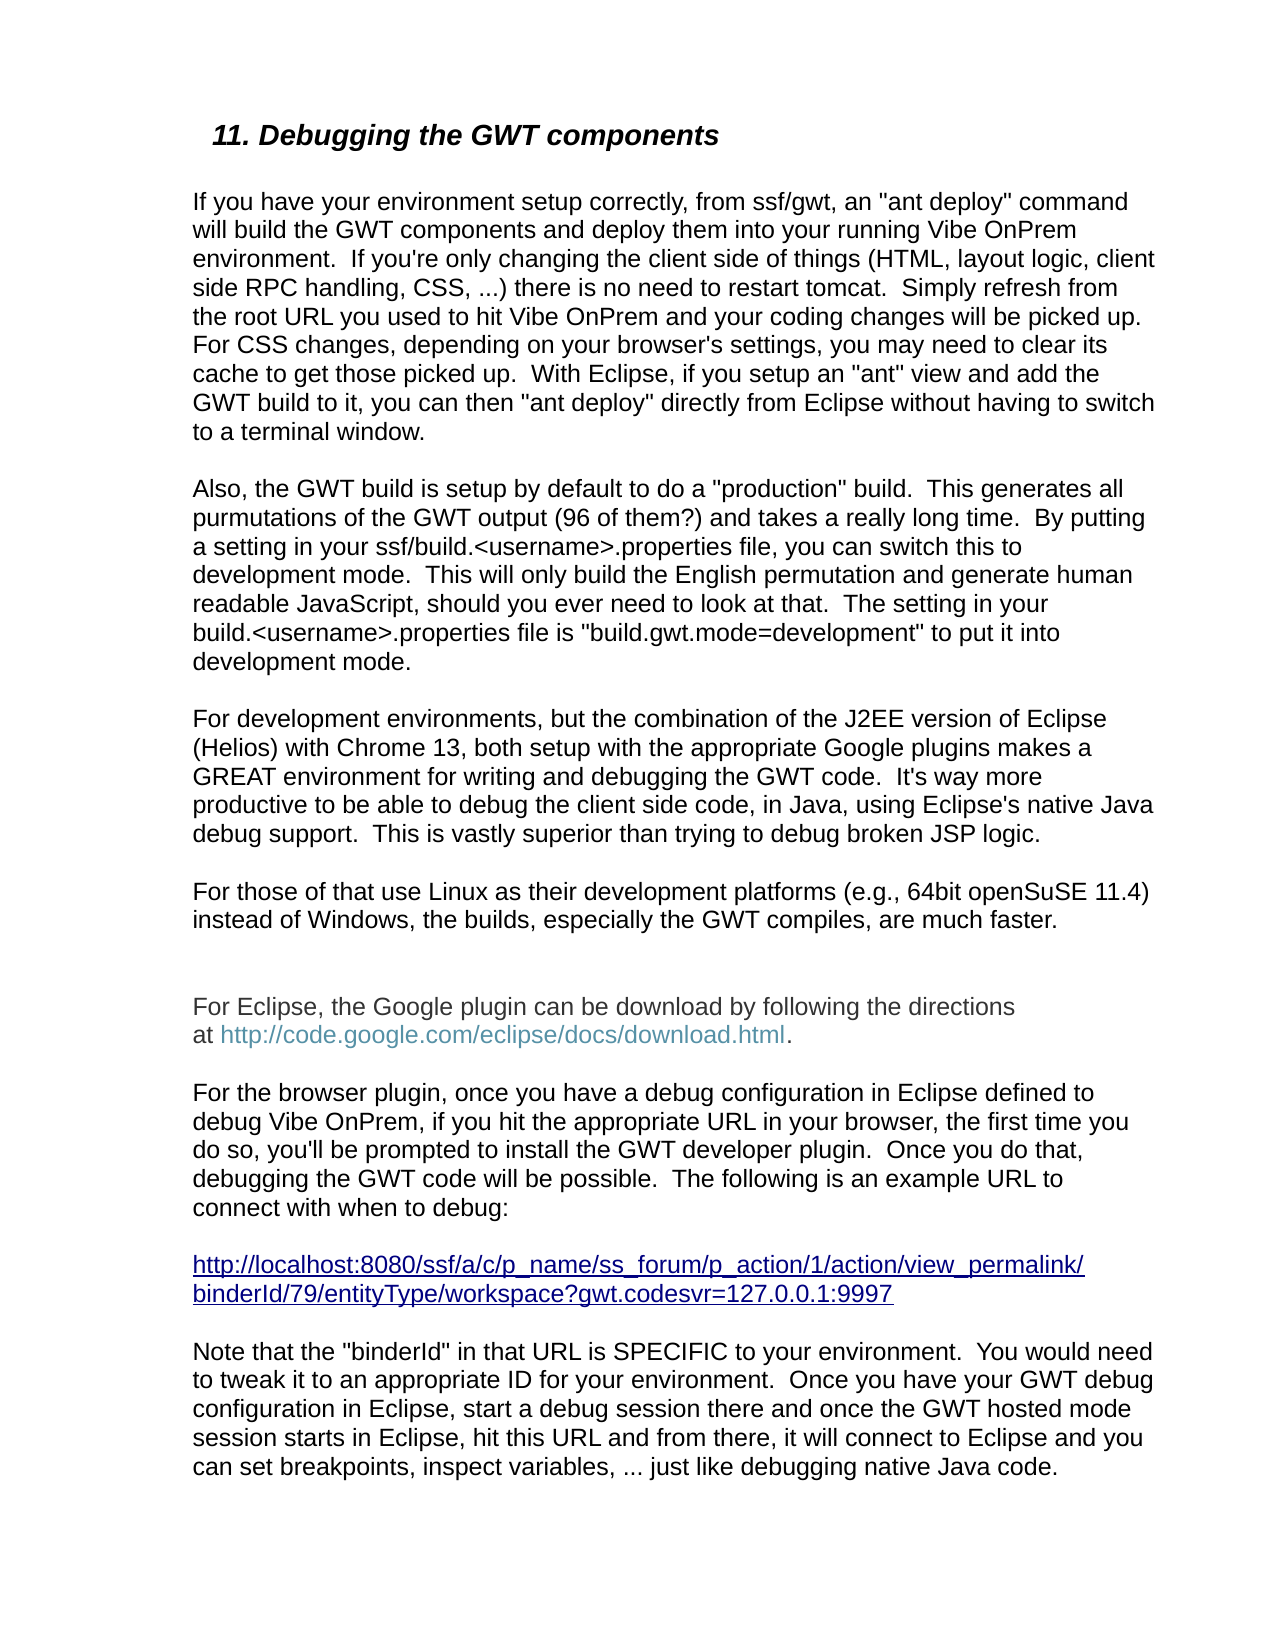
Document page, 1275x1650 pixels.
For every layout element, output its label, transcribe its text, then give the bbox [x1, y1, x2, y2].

text Note that the "binderId" in that URL is SPECIFIC to your environment. You would need to tweak it to an appropriate ID for your environment. Once you have your GWT debug configuration in Eclipse, start a debug session there and once the GWT hosted mode session starts in Eclipse, hit this URL and from there, it will connect to Eclipse and you can set breakpoints, inspect variables, ... just like debugging native Java code. [192, 1337, 1157, 1480]
text Also, the GWT build is setup by default to do a "production" build. This generates all purmutations of the GWT output (96 of them?) and takes a really long time. By putting a setting in your ssf/build.<username>.properties file, you can switch this to development mode. This will only build the English permutation and generate human readable JavaScript, should you ever need to look at that. The setting in your build.<username>.properties file is "build.gwt.mode=development" to put it into development mode. [192, 474, 1157, 675]
text If you have your environment setup correctly, from ssf/gwt, an "ant deploy" command will build the GWT components and deploy them into your running Vibe OnPrem environment. If you're only changing the client side of things (HTML, layout logic, client side RPC handling, CSS, ...) there is no need to restart tomcat. Simply refresh from the root URL you used to hit Vibe OnPrem and your coding changes will be picked up. For CSS changes, depending on your browser's settings, you may need to clear its cache to get those picked up. With Eclipse, if you setup an "ant" view and add the GWT build to it, you can then "ant deploy" directly from Eclipse without having to switch to a terminal window. [192, 187, 1157, 445]
text http://localhost:8080/ssf/a/c/p_name/ss_forum/p_action/1/action/view_permalink/binderId/79/entityType/workspace?gwt.codesvr=127.0.0.1:9997 [192, 1250, 1157, 1308]
text For development environments, but the combination of the J2EE version of Eclipse (Helios) with Chrome 13, both setup with the appropriate Google plugins makes a GREAT environment for writing and debugging the GWT code. It's way more productive to be able to debug the client side code, in Java, using Eclipse's native Java debug support. This is vastly superior than trying to debug broken JSP logic. [192, 704, 1157, 848]
text For the browser plugin, once you have a debug configuration in Eclipse defined to debug Vibe OnPrem, if you hit the appropriate URL in your browser, the first time you do so, you'll be prompted to install the GWT developer plugin. Once you do that, debugging the GWT code will be possible. The following is an example URL to connect with when to debug: [192, 1078, 1157, 1222]
subtitle Debugging the GWT components [212, 118, 1157, 152]
text For those of that use Linux as their development platforms (e.g., 64bit openSuSE 11.4) instead of Windows, the builds, especially the GWT compiles, are much faster. [192, 877, 1157, 934]
text For Eclipse, the Google plugin can be download by following the directions at http://code.google.com/eclipse/docs/download.html. [192, 992, 1157, 1049]
